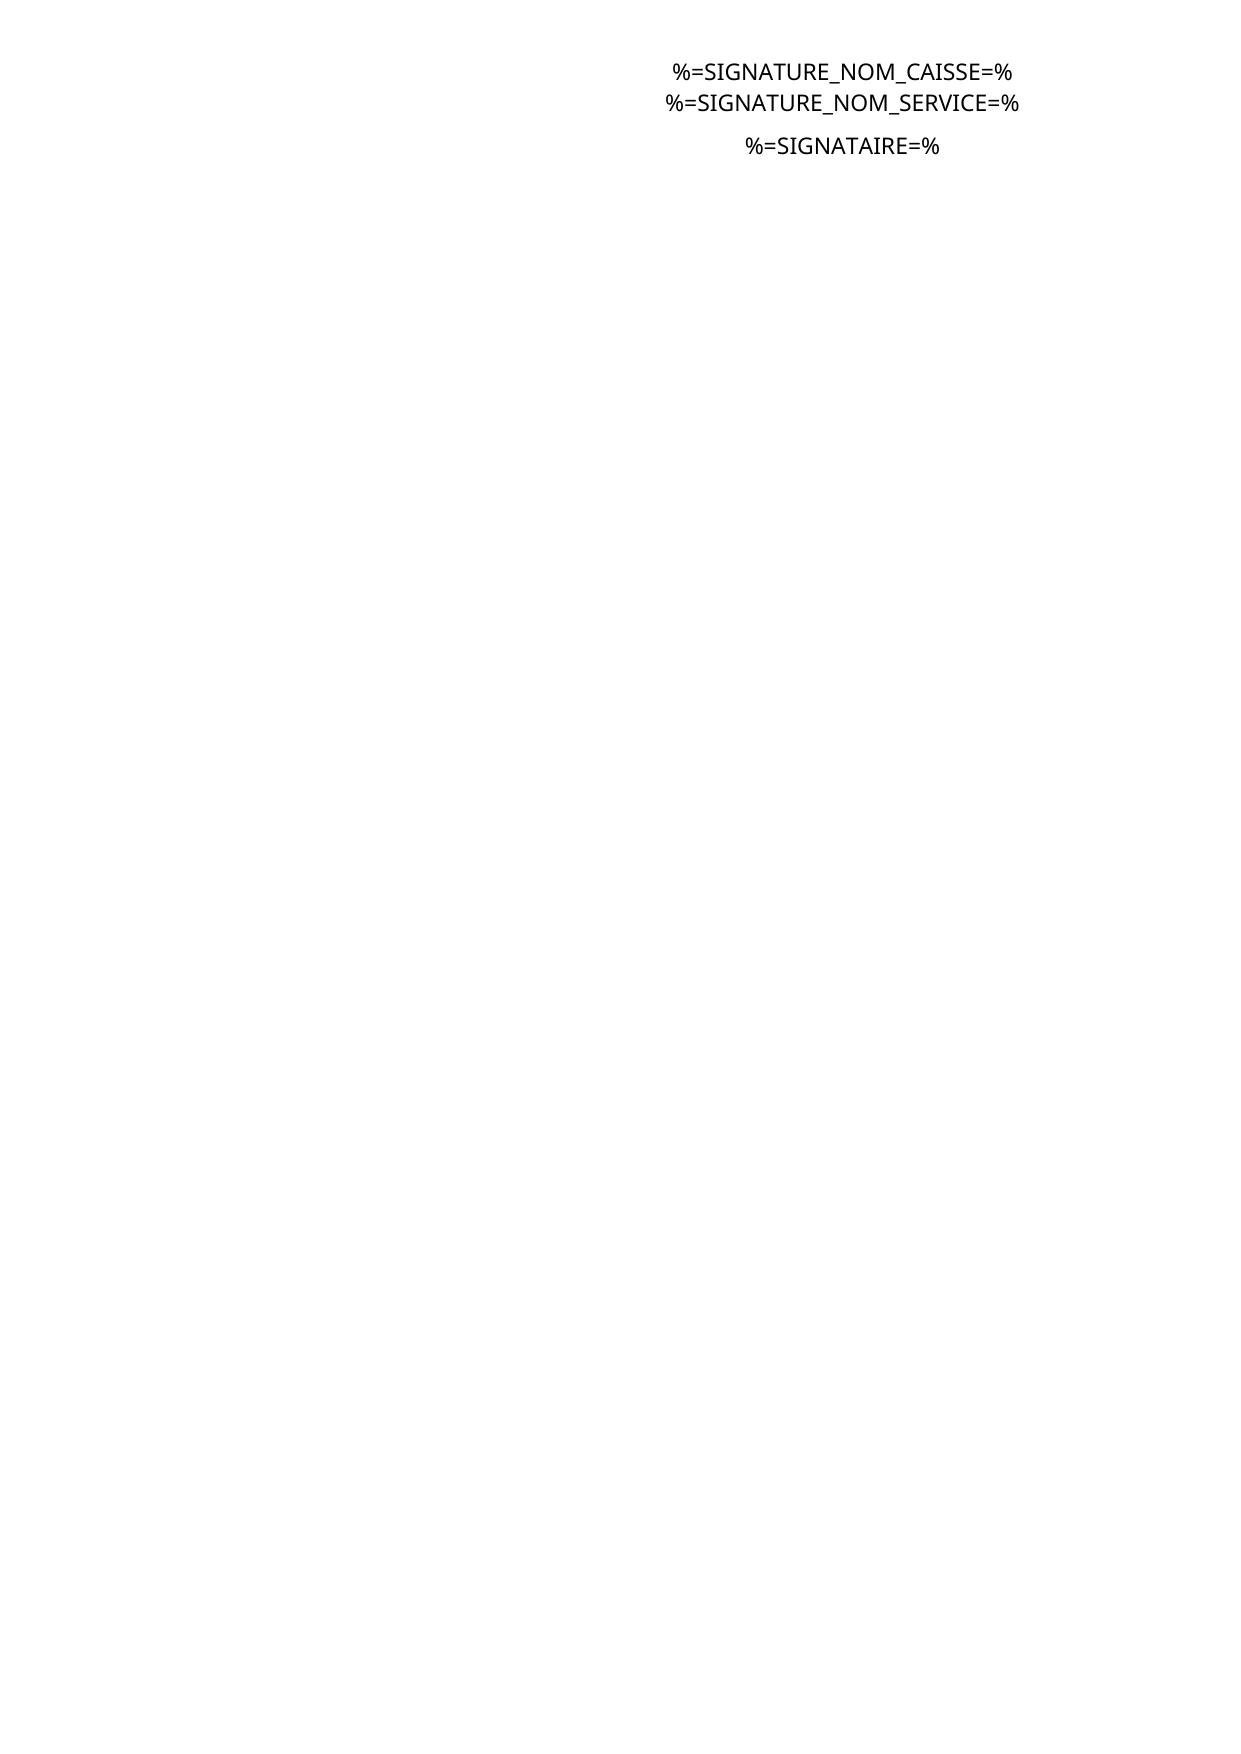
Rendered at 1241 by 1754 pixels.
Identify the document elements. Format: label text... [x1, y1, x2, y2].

table_cell [118, 124, 563, 167]
table_header %=SIGNATURE_NOM_CAISSE=% %=SIGNATURE_NOM_SERVICE=% [563, 50, 1122, 124]
table_header [118, 50, 563, 124]
table_cell %=SIGNATAIRE=% [563, 124, 1122, 167]
